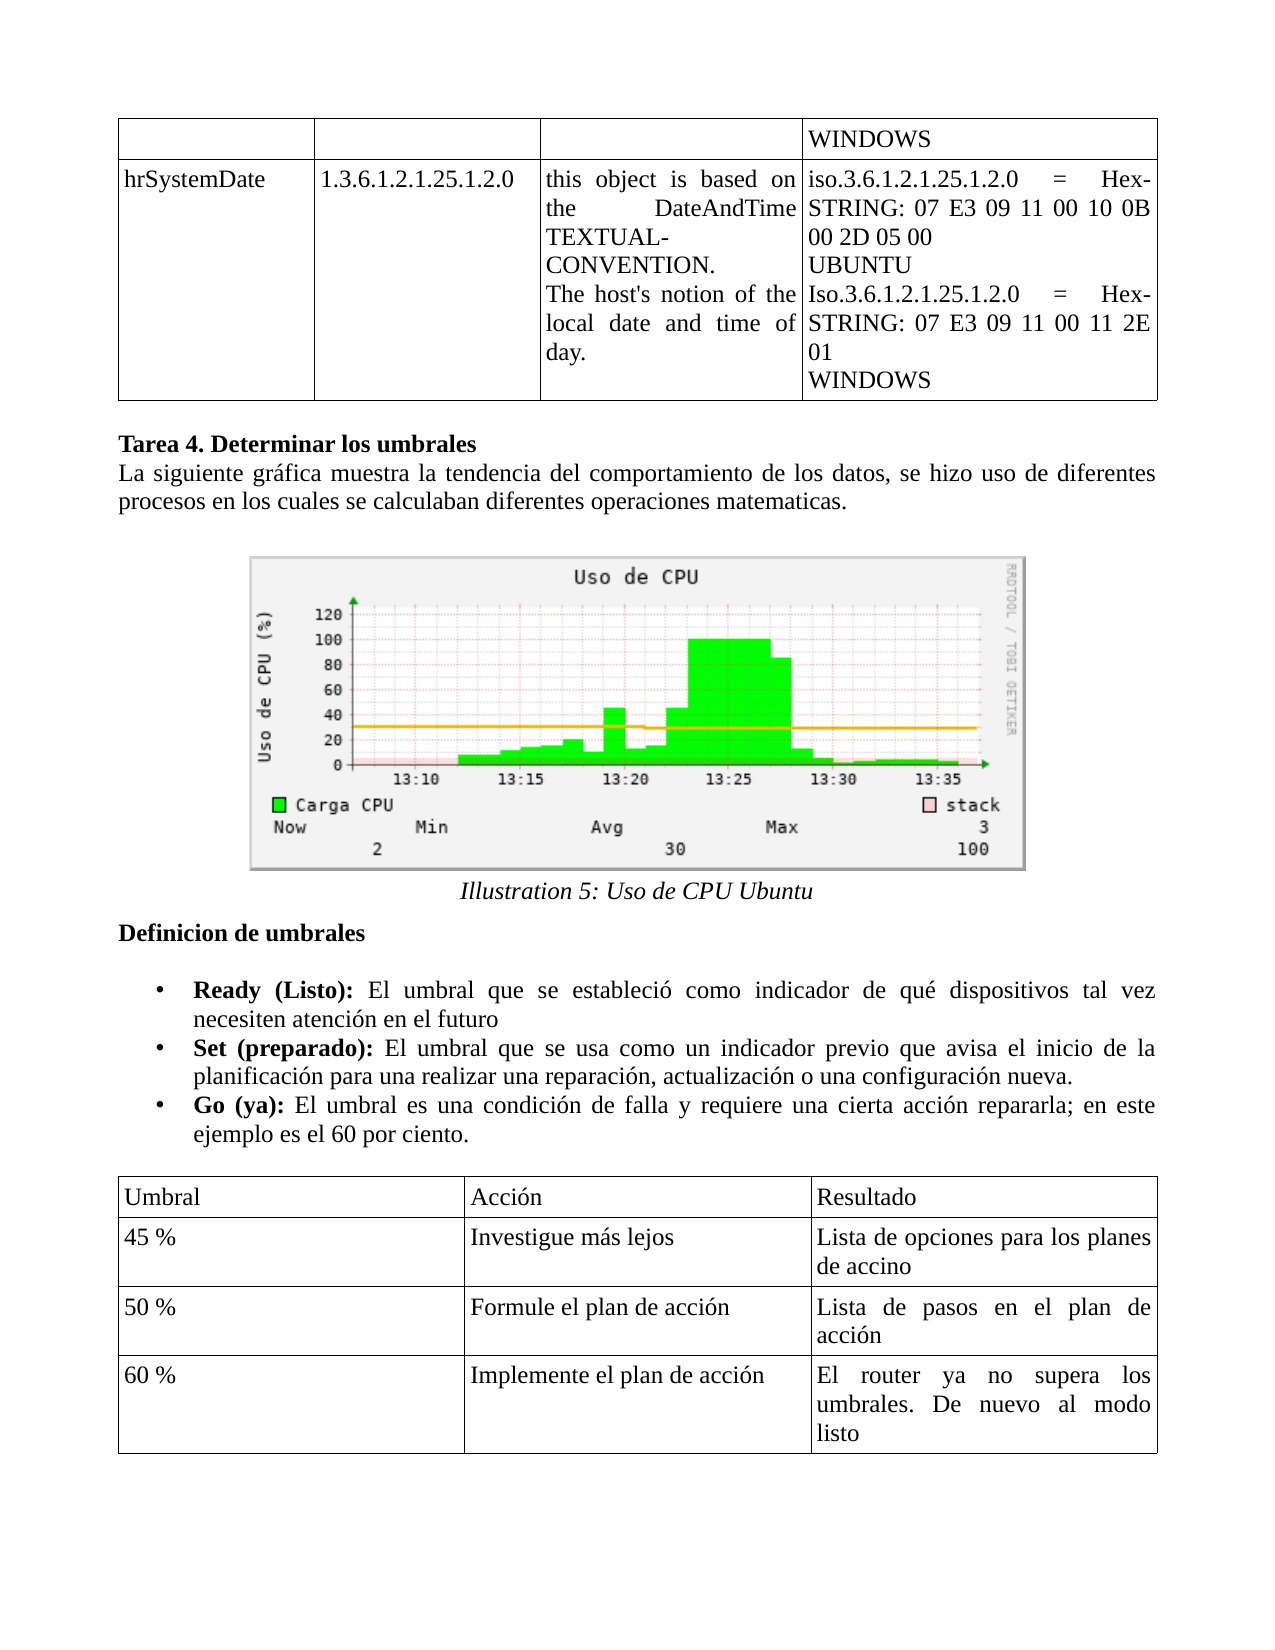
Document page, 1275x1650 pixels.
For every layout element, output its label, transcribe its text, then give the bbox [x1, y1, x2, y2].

table_cell [315, 119, 540, 158]
table_cell Formule el plan de acción [465, 1287, 811, 1355]
table_cell this object is based on the DateAndTime TEXTUAL- CONVENTION. The host's notion of the local date and time of day. [541, 160, 802, 400]
table_cell 45 % [119, 1218, 464, 1286]
table_cell [541, 119, 802, 158]
picture [249, 556, 1026, 871]
table_header Acción [465, 1177, 811, 1217]
text La siguiente gráfica muestra la tendencia del comportamiento de los datos, se hizo uso de diferentes procesos en los cuales se calculaban diferentes operaciones matematicas. [118, 458, 1157, 515]
text Definicion de umbrales [118, 918, 1157, 946]
table_cell 1.3.6.1.2.1.25.1.2.0 [315, 160, 540, 400]
table_cell iso.3.6.1.2.1.25.1.2.0 = Hex-STRING: 07 E3 09 11 00 10 0B 00 2D 05 00 UBUNTU Iso.3.6.1.2.1.25.1.2.0 = Hex-STRING: 07 E3 09 11 00 11 2E 01 WINDOWS [803, 160, 1157, 400]
list Go (ya): El umbral es una condición de falla y requiere una cierta acción repararla; en este ejemplo es el 60 por ciento. [156, 1090, 1157, 1148]
table_cell Lista de pasos en el plan de acción [812, 1287, 1157, 1355]
table_cell Lista de opciones para los planes de accino [812, 1218, 1157, 1286]
table_cell hrSystemDate [119, 160, 314, 400]
text Tarea 4. Determinar los umbrales [118, 429, 1157, 458]
table_cell Implemente el plan de acción [465, 1356, 811, 1453]
table_cell WINDOWS [803, 119, 1157, 158]
table_header Umbral [119, 1177, 464, 1217]
table_cell [119, 119, 314, 158]
table_cell Investigue más lejos [465, 1218, 811, 1286]
table_cell 60 % [119, 1356, 464, 1453]
list Set (preparado): El umbral que se usa como un indicador previo que avisa el inicio de la planificación para una realizar una reparación, actualización o una configuración nueva. [156, 1033, 1157, 1090]
list Ready (Listo): El umbral que se estableció como indicador de qué dispositivos tal vez necesiten atención en el futuro [156, 975, 1157, 1033]
table_cell El router ya no supera los umbrales. De nuevo al modo listo [812, 1356, 1157, 1453]
text Illustration 5: Uso de CPU Ubuntu [249, 871, 1026, 904]
table_cell 50 % [119, 1287, 464, 1355]
table_header Resultado [812, 1177, 1157, 1217]
